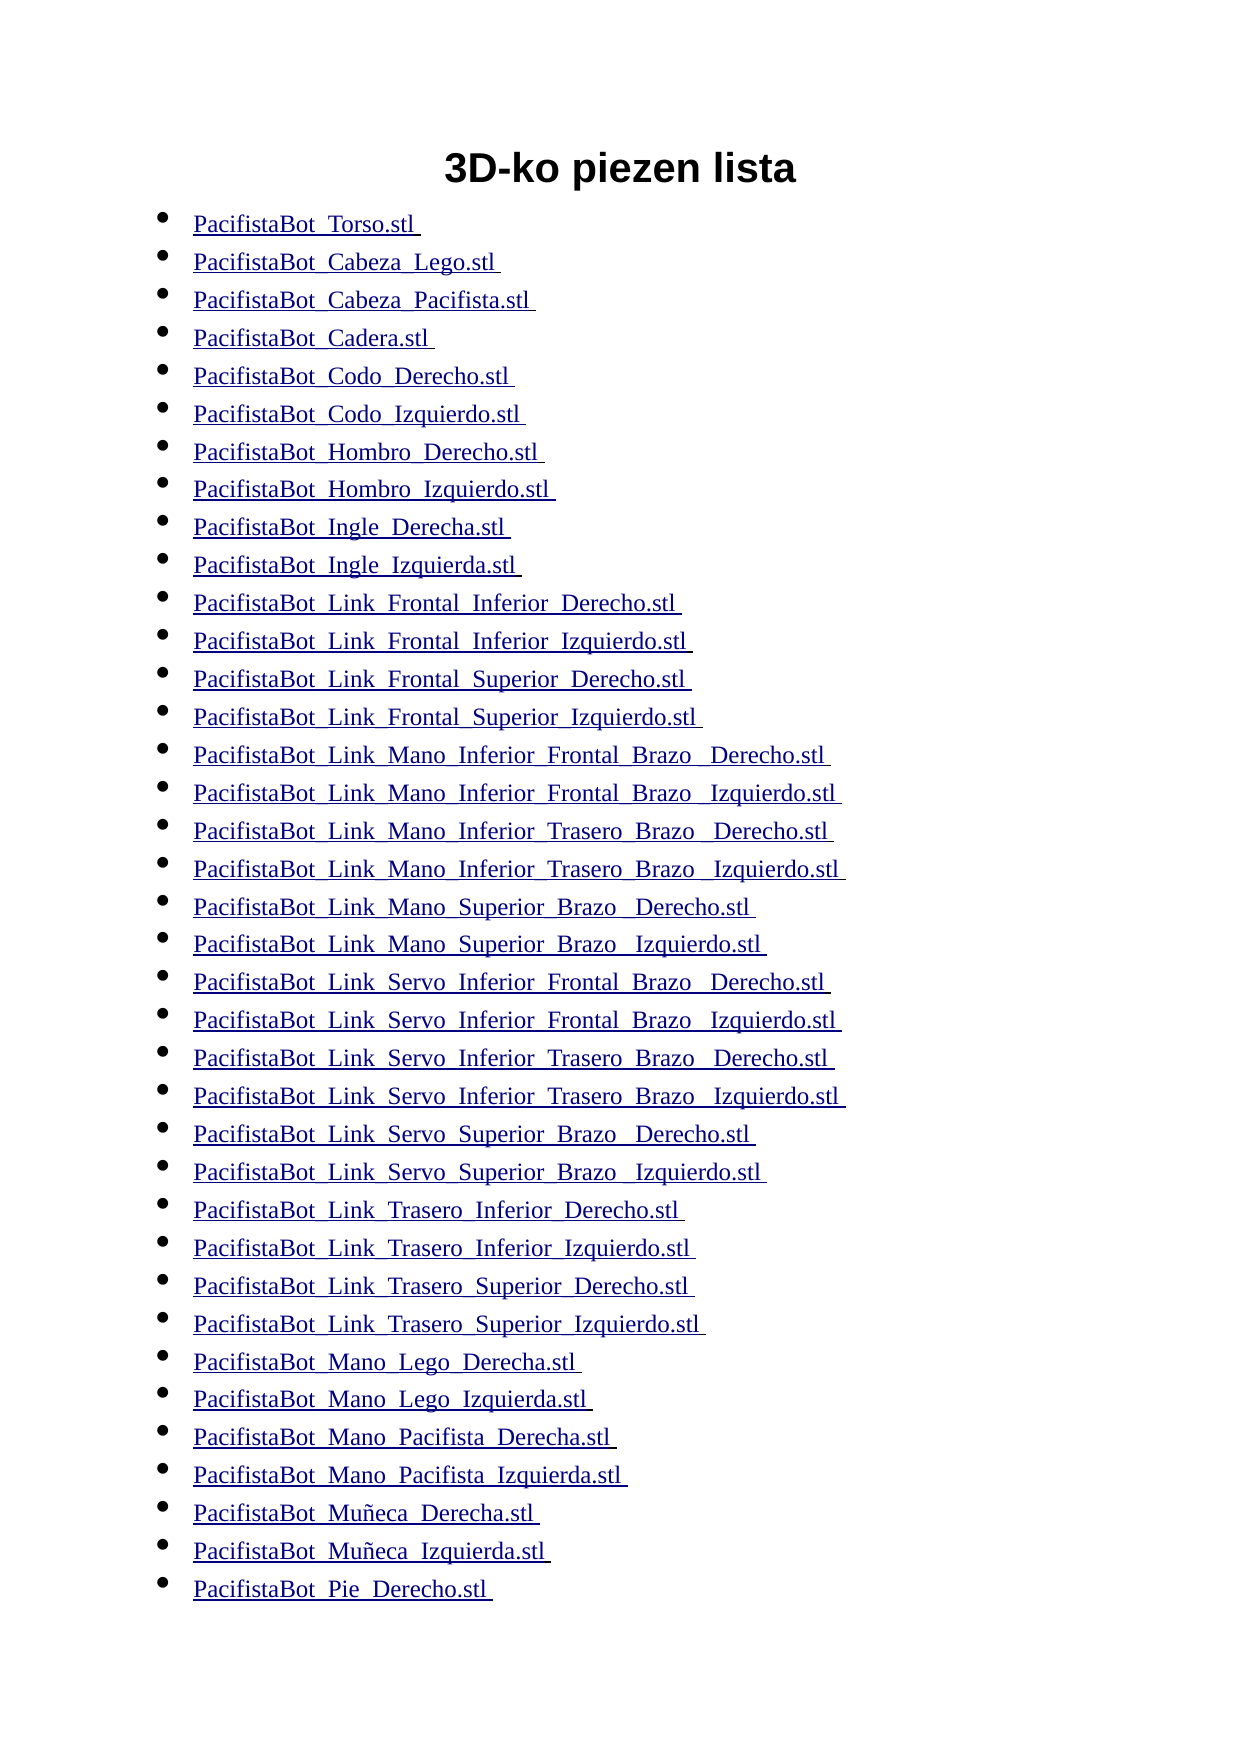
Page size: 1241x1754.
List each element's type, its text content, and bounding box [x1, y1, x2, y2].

list PacifistaBot_Muñeca_Izquierda.stl [156, 1531, 1122, 1568]
list PacifistaBot_Mano_Pacifista_Izquierda.stl [156, 1455, 1122, 1493]
list PacifistaBot_Muñeca_Derecha.stl [156, 1493, 1122, 1531]
list PacifistaBot_Cadera.stl [156, 317, 1122, 355]
list PacifistaBot_Cabeza_Pacifista.stl [156, 279, 1122, 317]
list PacifistaBot_Torso.stl [156, 203, 1122, 241]
list PacifistaBot_Link_Mano_Inferior_Trasero_Brazo _Izquierdo.stl [156, 848, 1122, 886]
list PacifistaBot_Link_Mano_Inferior_Frontal_Brazo _Derecho.stl [156, 734, 1122, 772]
list PacifistaBot_Mano_Lego_Derecha.stl [156, 1341, 1122, 1379]
list PacifistaBot_Link_Frontal_Superior_Izquierdo.stl [156, 696, 1122, 734]
list PacifistaBot_Link_Mano_Inferior_Frontal_Brazo _Izquierdo.stl [156, 772, 1122, 810]
list PacifistaBot_Link_Trasero_Inferior_Derecho.stl [156, 1189, 1122, 1227]
list PacifistaBot_Pie_Derecho.stl [156, 1568, 1122, 1606]
list PacifistaBot_Codo_Izquierdo.stl [156, 393, 1122, 431]
list PacifistaBot_Link_Servo_Inferior_Trasero_Brazo _Derecho.stl [156, 1038, 1122, 1076]
list PacifistaBot_Link_Frontal_Superior_Derecho.stl [156, 658, 1122, 696]
list PacifistaBot_Link_Servo_Inferior_Frontal_Brazo _Izquierdo.stl [156, 1000, 1122, 1038]
list PacifistaBot_Link_Servo_Inferior_Trasero_Brazo _Izquierdo.stl [156, 1076, 1122, 1113]
list PacifistaBot_Link_Servo_Inferior_Frontal_Brazo _Derecho.stl [156, 962, 1122, 1000]
list PacifistaBot_Codo_Derecho.stl [156, 355, 1122, 393]
subtitle 3D-ko piezen lista [118, 143, 1122, 191]
list PacifistaBot_Link_Servo_Superior_Brazo _Derecho.stl [156, 1113, 1122, 1151]
list PacifistaBot_Ingle_Derecha.stl [156, 507, 1122, 545]
list PacifistaBot_Link_Frontal_Inferior_Izquierdo.stl [156, 621, 1122, 658]
list PacifistaBot_Hombro_Derecho.stl [156, 431, 1122, 469]
list PacifistaBot_Link_Trasero_Inferior_Izquierdo.stl [156, 1227, 1122, 1265]
list PacifistaBot_Ingle_Izquierda.stl [156, 545, 1122, 583]
list PacifistaBot_Mano_Lego_Izquierda.stl [156, 1379, 1122, 1417]
list PacifistaBot_Link_Mano_Superior_Brazo _Derecho.stl [156, 886, 1122, 924]
list PacifistaBot_Cabeza_Lego.stl [156, 241, 1122, 279]
list PacifistaBot_Link_Trasero_Superior_Izquierdo.stl [156, 1303, 1122, 1341]
list PacifistaBot_Link_Mano_Superior_Brazo _Izquierdo.stl [156, 924, 1122, 962]
list PacifistaBot_Link_Servo_Superior_Brazo _Izquierdo.stl [156, 1151, 1122, 1189]
list PacifistaBot_Hombro_Izquierdo.stl [156, 469, 1122, 507]
list PacifistaBot_Link_Trasero_Superior_Derecho.stl [156, 1265, 1122, 1303]
list PacifistaBot_Link_Mano_Inferior_Trasero_Brazo _Derecho.stl [156, 810, 1122, 848]
list PacifistaBot_Mano_Pacifista_Derecha.stl [156, 1417, 1122, 1455]
list PacifistaBot_Link_Frontal_Inferior_Derecho.stl [156, 583, 1122, 621]
